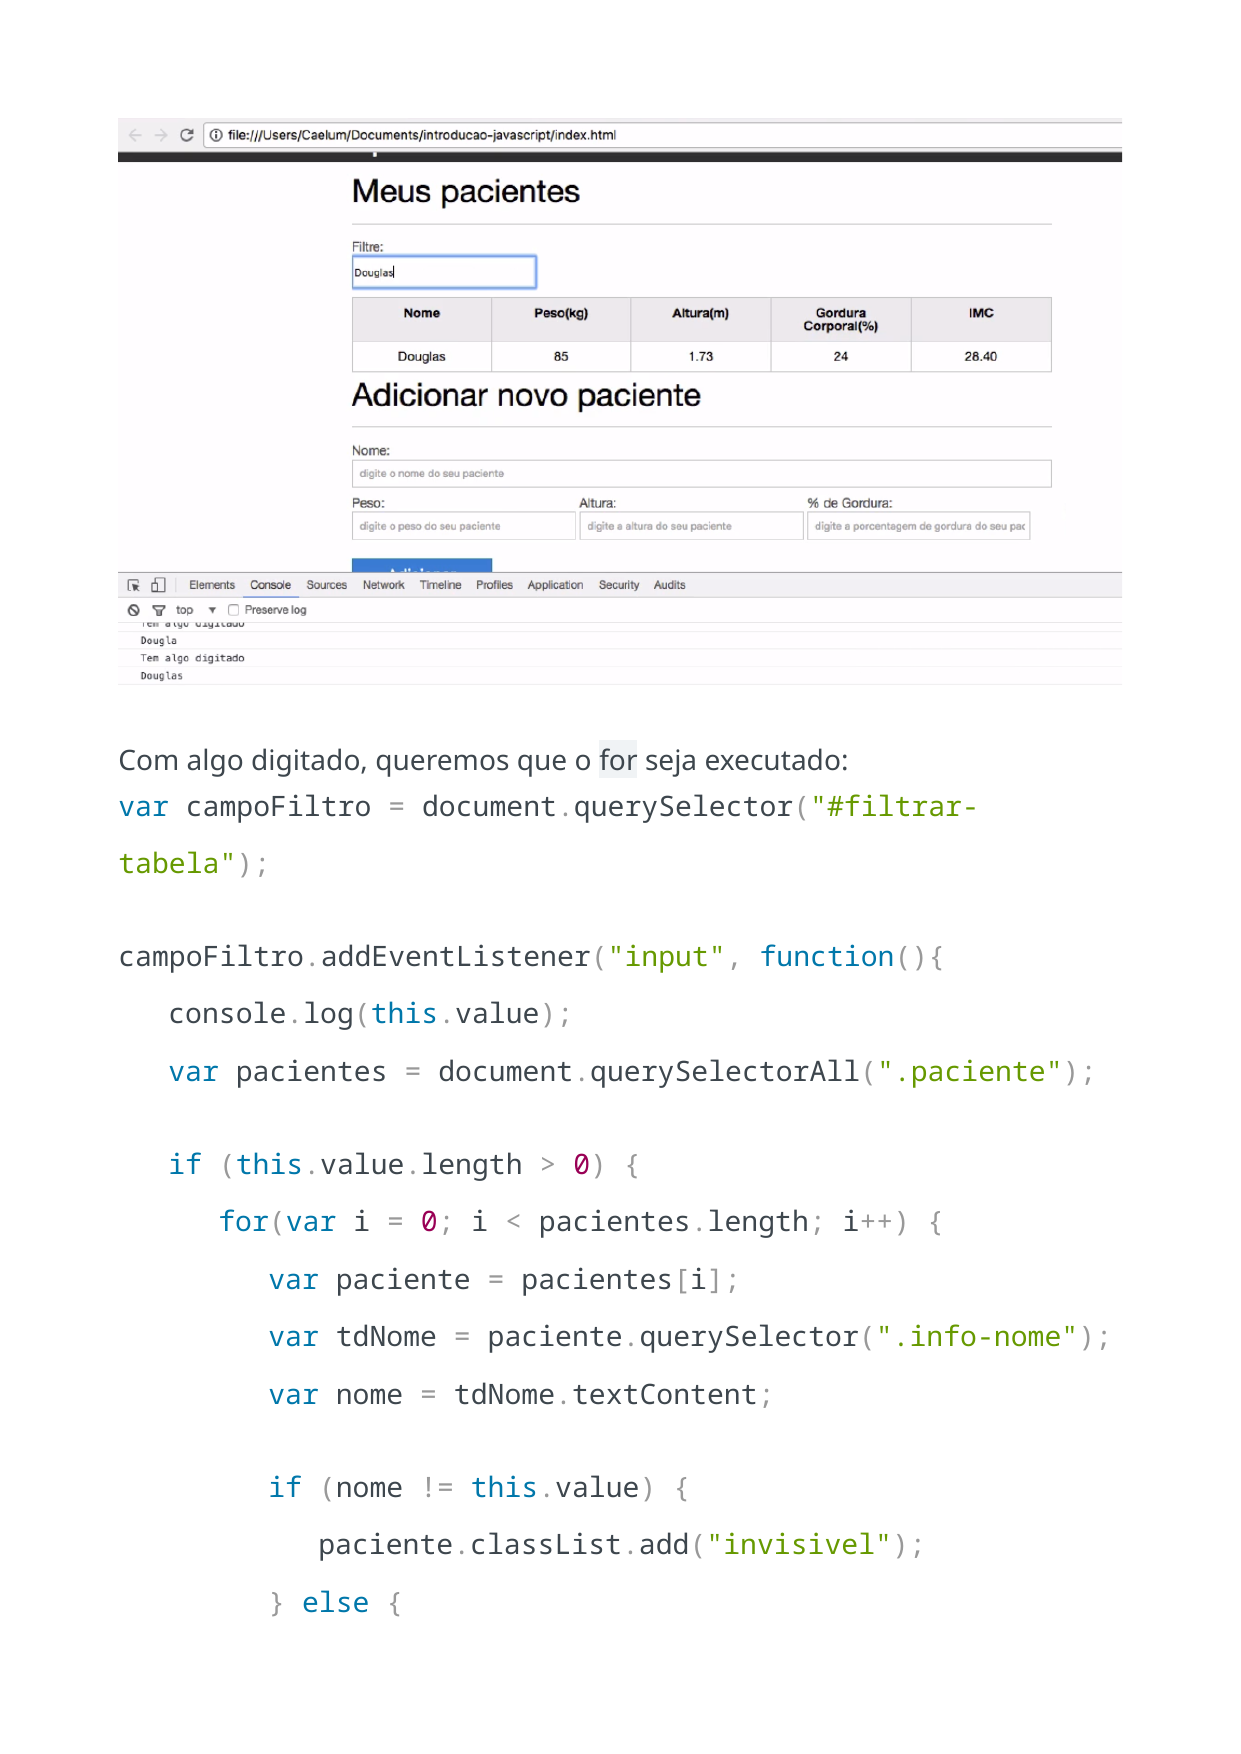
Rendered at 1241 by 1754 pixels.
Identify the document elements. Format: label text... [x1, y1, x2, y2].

text paciente.classList.add("invisivel"); [118, 1525, 1122, 1563]
text for(var i = 0; i < pacientes.length; i++) { [118, 1202, 1122, 1240]
text } else { [118, 1582, 1122, 1621]
text var nome = tdNome.textContent; [118, 1374, 1122, 1413]
text campoFiltro.addEventListener("input", function(){ [118, 936, 1122, 975]
text if (this.value.length > 0) { [118, 1144, 1122, 1183]
text console.log(this.value); [118, 994, 1122, 1032]
text if (nome != this.value) { [118, 1467, 1122, 1506]
text var paciente = pacientes[i]; [118, 1259, 1122, 1298]
text var tdNome = paciente.querySelector(".info-nome"); [118, 1317, 1122, 1355]
text Com algo digitado, queremos que o for seja executado: [118, 740, 1122, 778]
picture [118, 118, 1123, 686]
text var pacientes = document.querySelectorAll(".paciente"); [118, 1051, 1122, 1090]
text var campoFiltro = document.querySelector("#filtrar-tabela"); [118, 786, 1122, 882]
